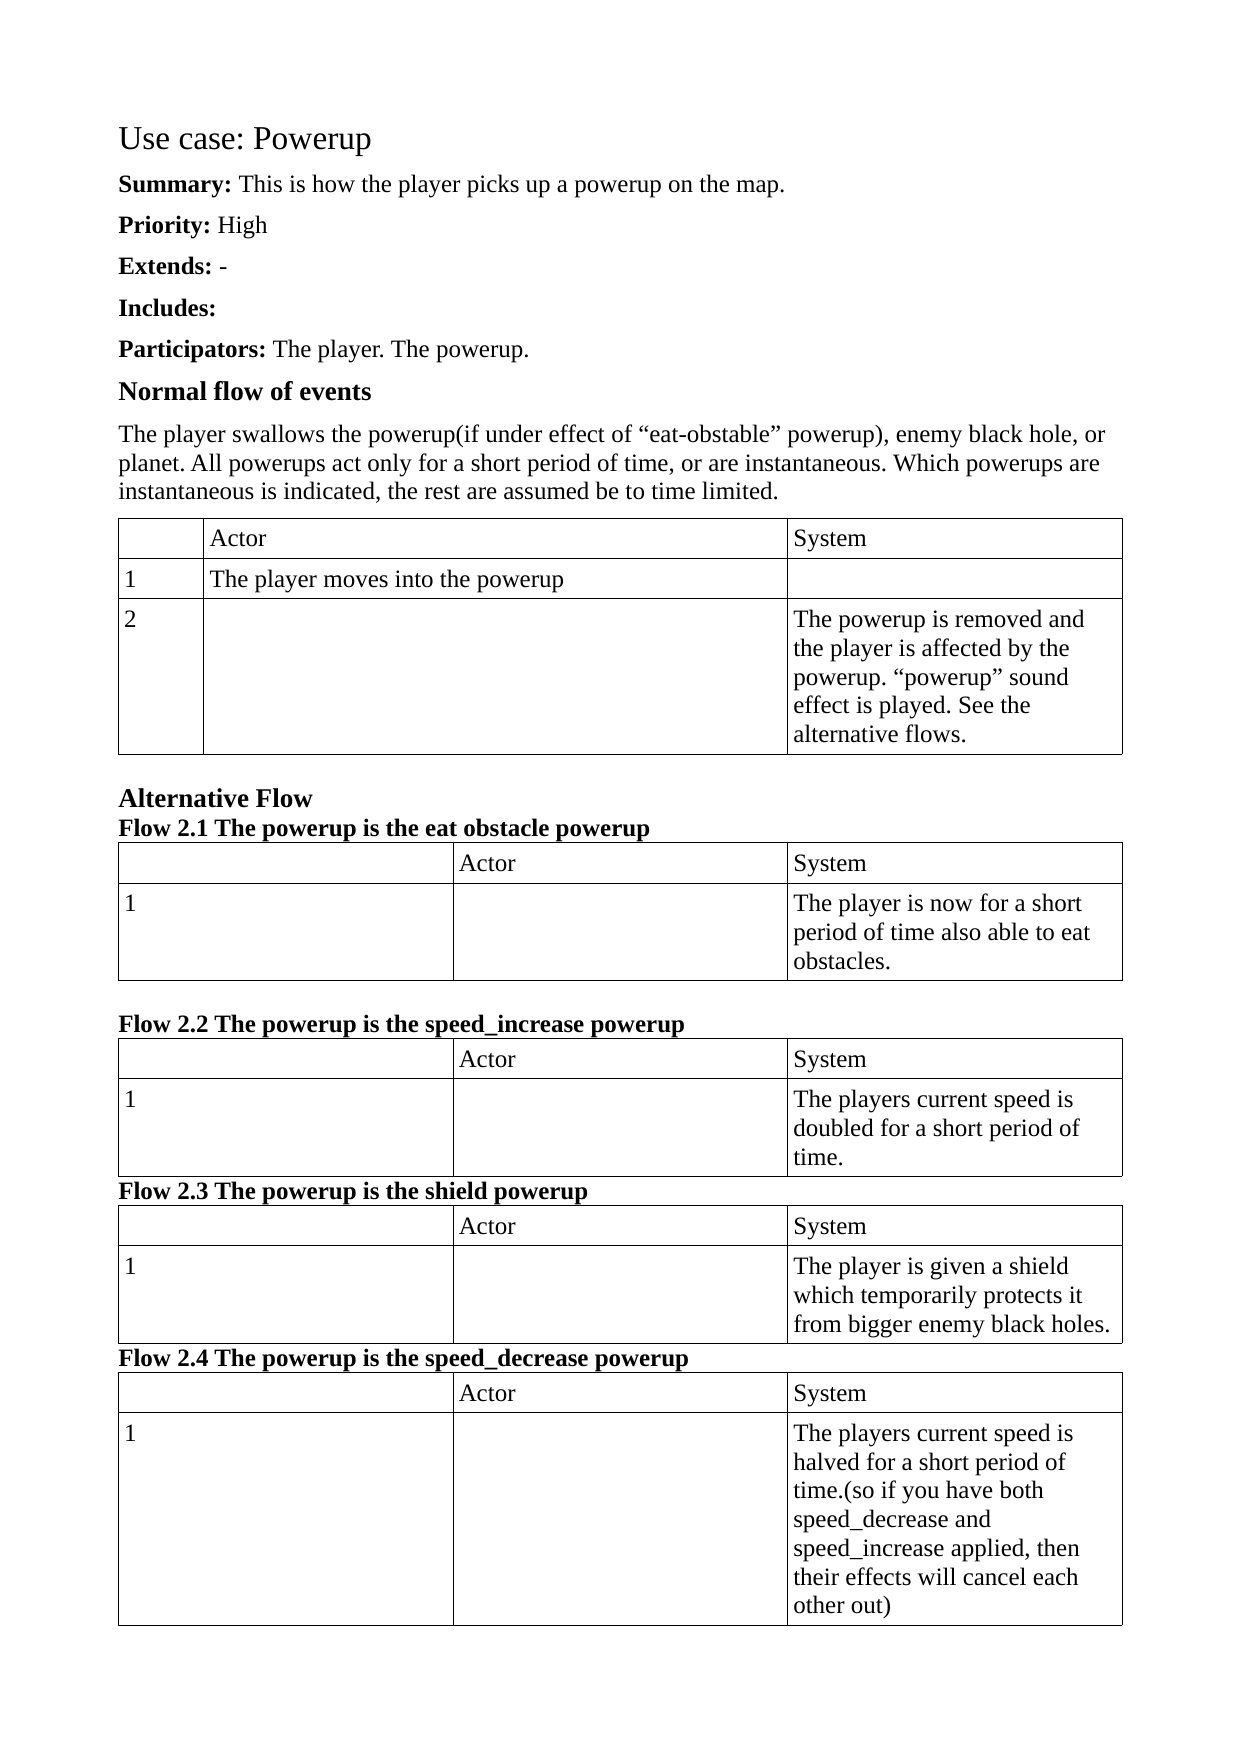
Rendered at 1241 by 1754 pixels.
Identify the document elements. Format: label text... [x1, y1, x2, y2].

text Summary: This is how the player picks up a powerup on the map. [118, 169, 1122, 198]
table_cell 1 [119, 559, 203, 598]
table_cell [788, 559, 1122, 598]
text Flow 2.4 The powerup is the speed_decrease powerup [118, 1344, 1122, 1372]
text Alternative Flow [118, 782, 1122, 813]
table_header [119, 843, 453, 883]
text Flow 2.1 The powerup is the eat obstacle powerup [118, 813, 1122, 842]
table_cell 1 [119, 1413, 453, 1625]
text Flow 2.3 The powerup is the shield powerup [118, 1177, 1122, 1205]
table_header System [788, 519, 1122, 558]
table_header Actor [204, 519, 787, 558]
text Use case: Powerup [118, 118, 1122, 156]
table_header Actor [454, 1039, 787, 1078]
table_header Actor [454, 1206, 787, 1245]
text Participators: The player. The powerup. [118, 334, 1122, 363]
table_header System [788, 1039, 1122, 1078]
table_cell [454, 1413, 787, 1625]
table_cell 2 [119, 599, 203, 753]
table_header [119, 519, 203, 558]
table_cell The powerup is removed and the player is affected by the powerup. “powerup” sound effect is played. See the alternative flows. [788, 599, 1122, 753]
text Normal flow of events [118, 375, 1122, 406]
table_header Actor [454, 843, 787, 883]
table_cell [204, 599, 787, 753]
table_header Actor [454, 1373, 787, 1412]
table_header [119, 1039, 453, 1078]
table_header [119, 1373, 453, 1412]
table_header System [788, 843, 1122, 883]
table_cell 1 [119, 1246, 453, 1343]
table_cell [454, 1246, 787, 1343]
text Priority: High [118, 210, 1122, 239]
table_cell The player is given a shield which temporarily protects it from bigger enemy black holes. [788, 1246, 1122, 1343]
table_header System [788, 1373, 1122, 1412]
table_cell The players current speed is halved for a short period of time.(so if you have both speed_decrease and speed_increase applied, then their effects will cancel each other out) [788, 1413, 1122, 1625]
table_cell [454, 1079, 787, 1176]
table_header System [788, 1206, 1122, 1245]
table_header [119, 1206, 453, 1245]
table_cell The players current speed is doubled for a short period of time. [788, 1079, 1122, 1176]
table_cell [454, 884, 787, 980]
table_cell The player is now for a short period of time also able to eat obstacles. [788, 884, 1122, 980]
table_cell 1 [119, 1079, 453, 1176]
text Includes: [118, 293, 1122, 321]
text Flow 2.2 The powerup is the speed_increase powerup [118, 1009, 1122, 1038]
table_cell The player moves into the powerup [204, 559, 787, 598]
table_cell 1 [119, 884, 453, 980]
text Extends: - [118, 251, 1122, 280]
text The player swallows the powerup(if under effect of “eat-obstable” powerup), enemy black hole, or planet. All powerups act only for a short period of time, or are instantaneous. Which powerups are instantaneous is indicated, the rest are assumed be to time limited. [118, 419, 1122, 505]
